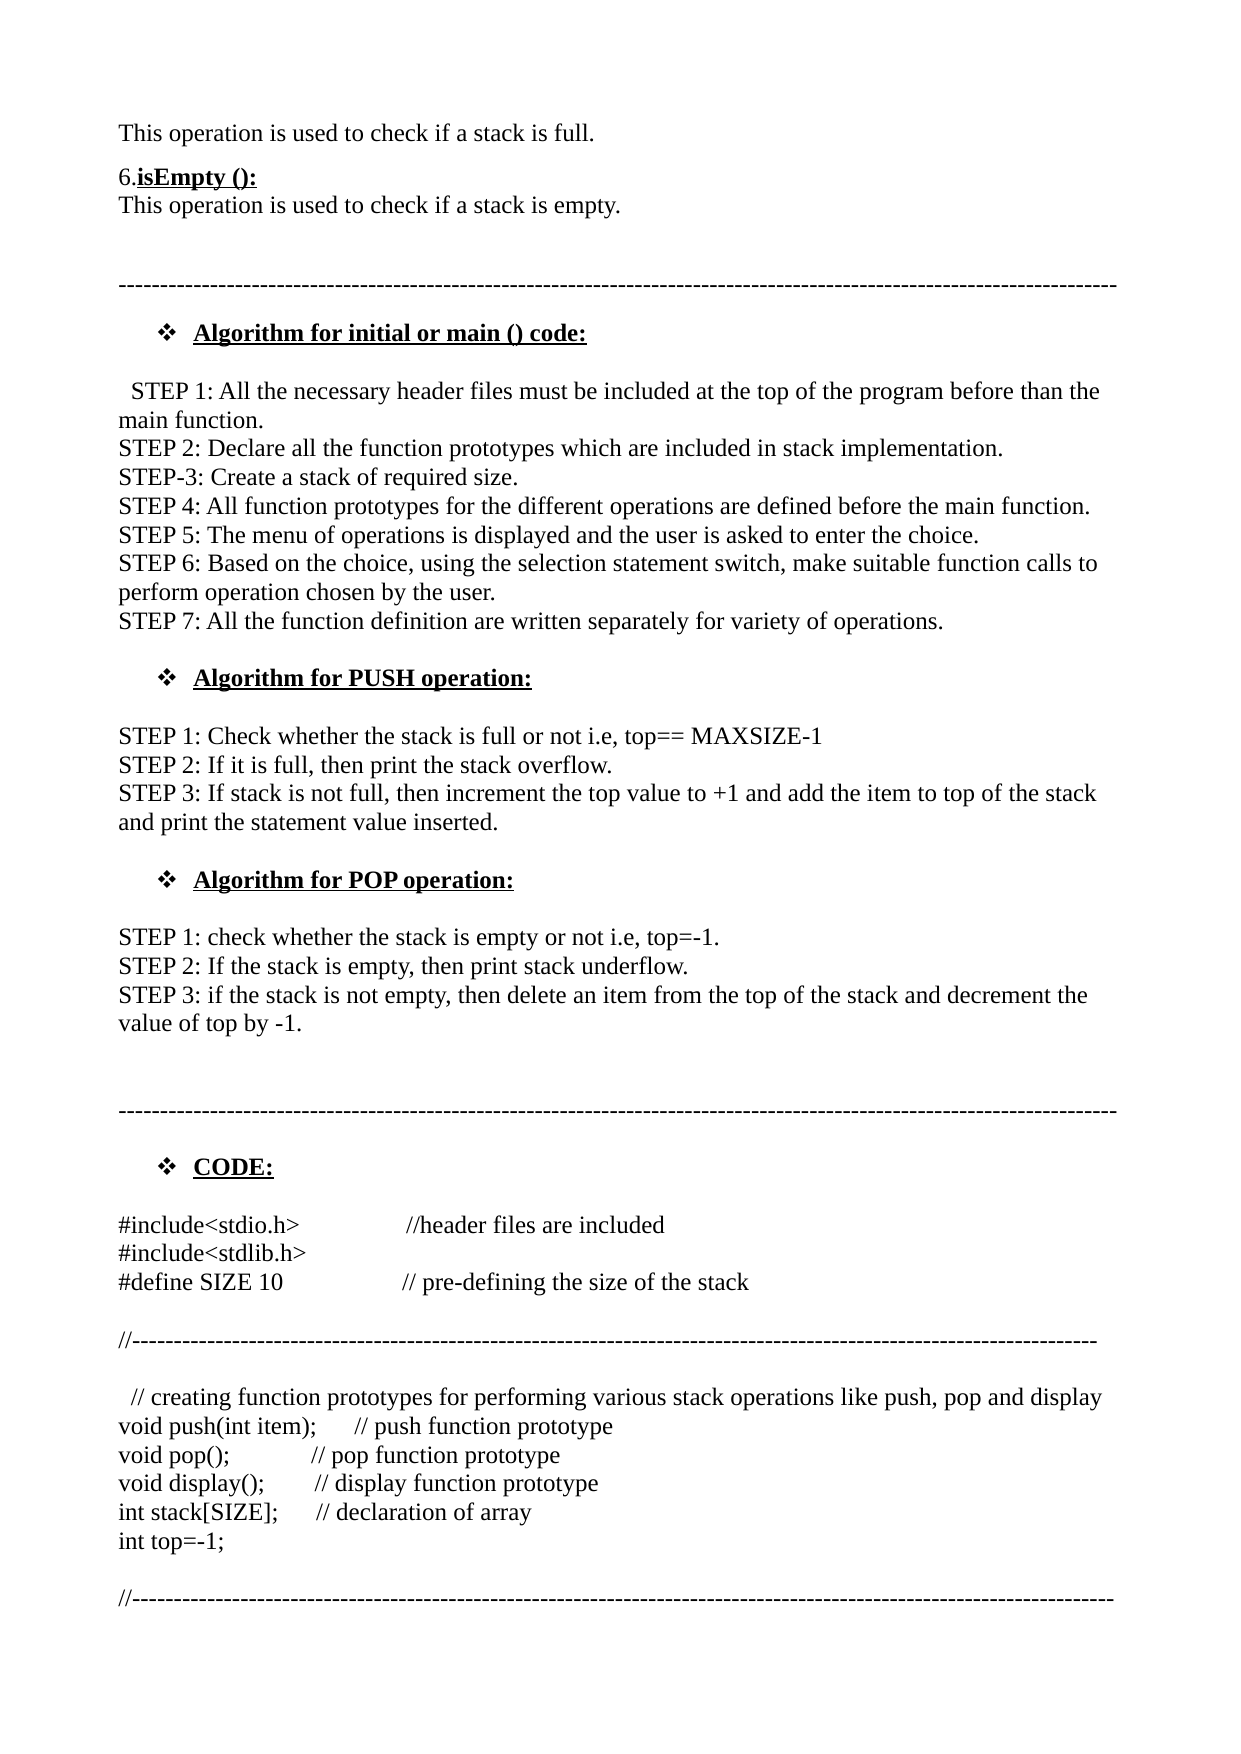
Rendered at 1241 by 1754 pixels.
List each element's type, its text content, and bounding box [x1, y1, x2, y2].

text #define SIZE 10 // pre-defining the size of the stack [118, 1267, 1122, 1296]
text void push(int item); // push function prototype [118, 1411, 1122, 1440]
text STEP 3: if the stack is not empty, then delete an item from the top of the stack and decrement the value of top by -1. [118, 980, 1122, 1037]
text STEP 2: If it is full, then print the stack overflow. [118, 750, 1122, 778]
text 6.isEmpty (): [118, 162, 1122, 191]
text ------------------------------------------------------------------------------------------------------------------------ [118, 1095, 1122, 1123]
text STEP 1: check whether the stack is empty or not i.e, top=-1. [118, 922, 1122, 951]
text STEP 2: If the stack is empty, then print stack underflow. [118, 951, 1122, 980]
text void display(); // display function prototype [118, 1468, 1122, 1497]
text STEP 7: All the function definition are written separately for variety of operations. [118, 606, 1122, 635]
list Algorithm for PUSH operation: [156, 663, 1122, 692]
text This operation is used to check if a stack is full. [118, 118, 1117, 147]
text void pop(); // pop function prototype [118, 1440, 1122, 1468]
text ------------------------------------------------------------------------------------------------------------------------ [118, 269, 1122, 298]
text STEP 5: The menu of operations is displayed and the user is asked to enter the choice. [118, 520, 1122, 548]
text This operation is used to check if a stack is empty. [118, 191, 1122, 219]
text #include<stdlib.h> [118, 1238, 1122, 1267]
text STEP 4: All function prototypes for the different operations are defined before the main function. [118, 491, 1122, 520]
text #include<stdio.h> //header files are included [118, 1210, 1122, 1238]
text //-------------------------------------------------------------------------------------------------------------------- [118, 1325, 1122, 1353]
list Algorithm for POP operation: [156, 865, 1122, 893]
text STEP 1: Check whether the stack is full or not i.e, top== MAXSIZE-1 [118, 721, 1122, 750]
text //---------------------------------------------------------------------------------------------------------------------- [118, 1583, 1122, 1612]
text STEP 1: All the necessary header files must be included at the top of the program before than the main function. [118, 376, 1122, 433]
text STEP-3: Create a stack of required size. [118, 462, 1122, 491]
text STEP 2: Declare all the function prototypes which are included in stack implementation. [118, 433, 1122, 462]
text // creating function prototypes for performing various stack operations like push, pop and display [118, 1382, 1122, 1411]
text int top=-1; [118, 1526, 1122, 1555]
text STEP 6: Based on the choice, using the selection statement switch, make suitable function calls to perform operation chosen by the user. [118, 548, 1122, 606]
text STEP 3: If stack is not full, then increment the top value to +1 and add the item to top of the stack and print the statement value inserted. [118, 778, 1122, 836]
list Algorithm for initial or main () code: [156, 318, 1122, 347]
text int stack[SIZE]; // declaration of array [118, 1497, 1122, 1526]
list CODE: [156, 1152, 1122, 1181]
